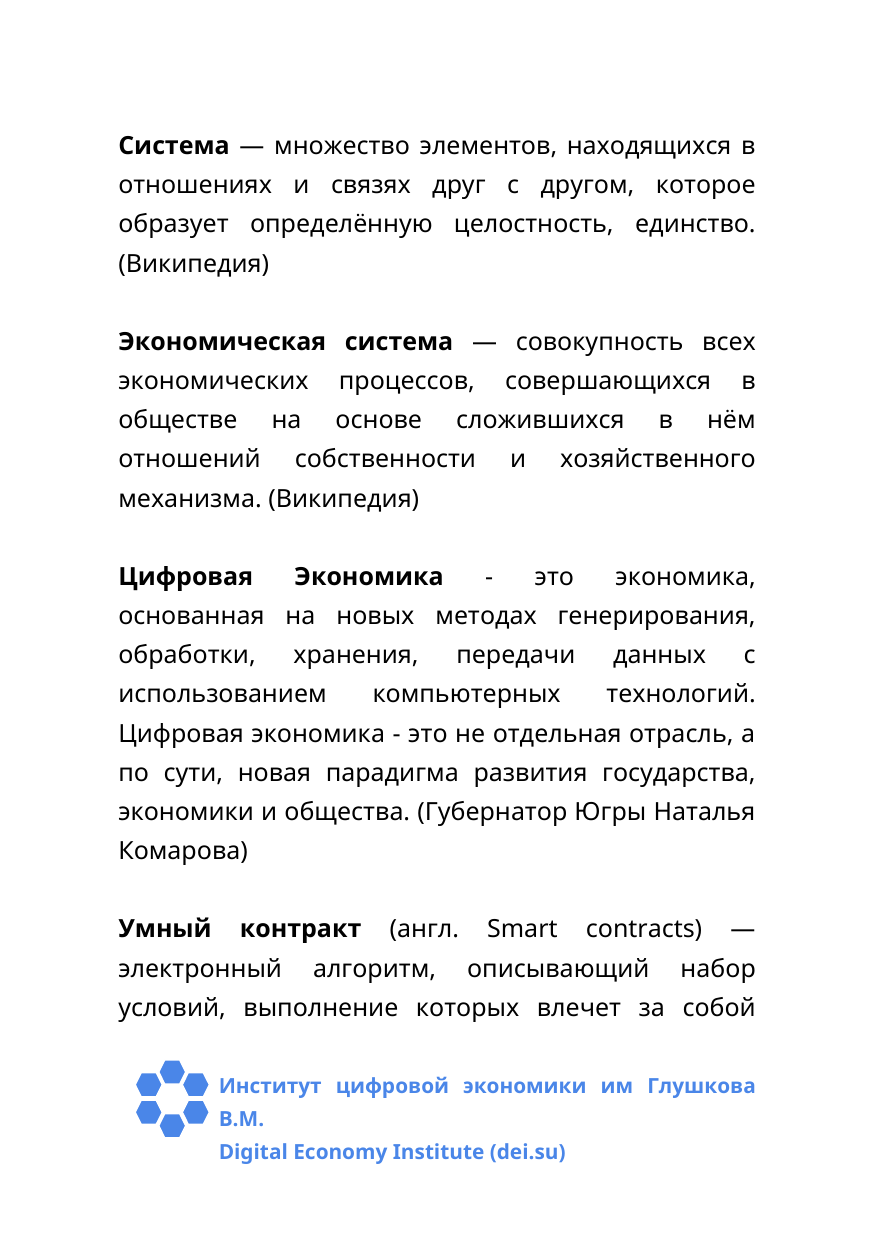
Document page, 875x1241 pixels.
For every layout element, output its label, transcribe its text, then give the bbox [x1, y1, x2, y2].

text Цифровая Экономика - это экономика, основанная на новых методах генерирования, обработки, хранения, передачи данных с использованием компьютерных технологий. Цифровая экономика - это не отдельная отрасль, а по сути, новая парадигма развития государства, экономики и общества. (Губернатор Югры Наталья Комарова) [118, 558, 756, 867]
text Умный контракт (англ. Smart contracts) — электронный алгоритм, описывающий набор условий, выполнение которых влечет за собой [118, 911, 756, 1023]
text Экономическая система — совокупность всех экономических процессов, совершающихся в обществе на основе сложившихся в нём отношений собственности и хозяйственного механизма. (Википедия) [118, 323, 756, 514]
text Система — множество элементов, находящихся в отношениях и связях друг с другом, которое образует определённую целостность, единство. (Википедия) [118, 128, 756, 279]
